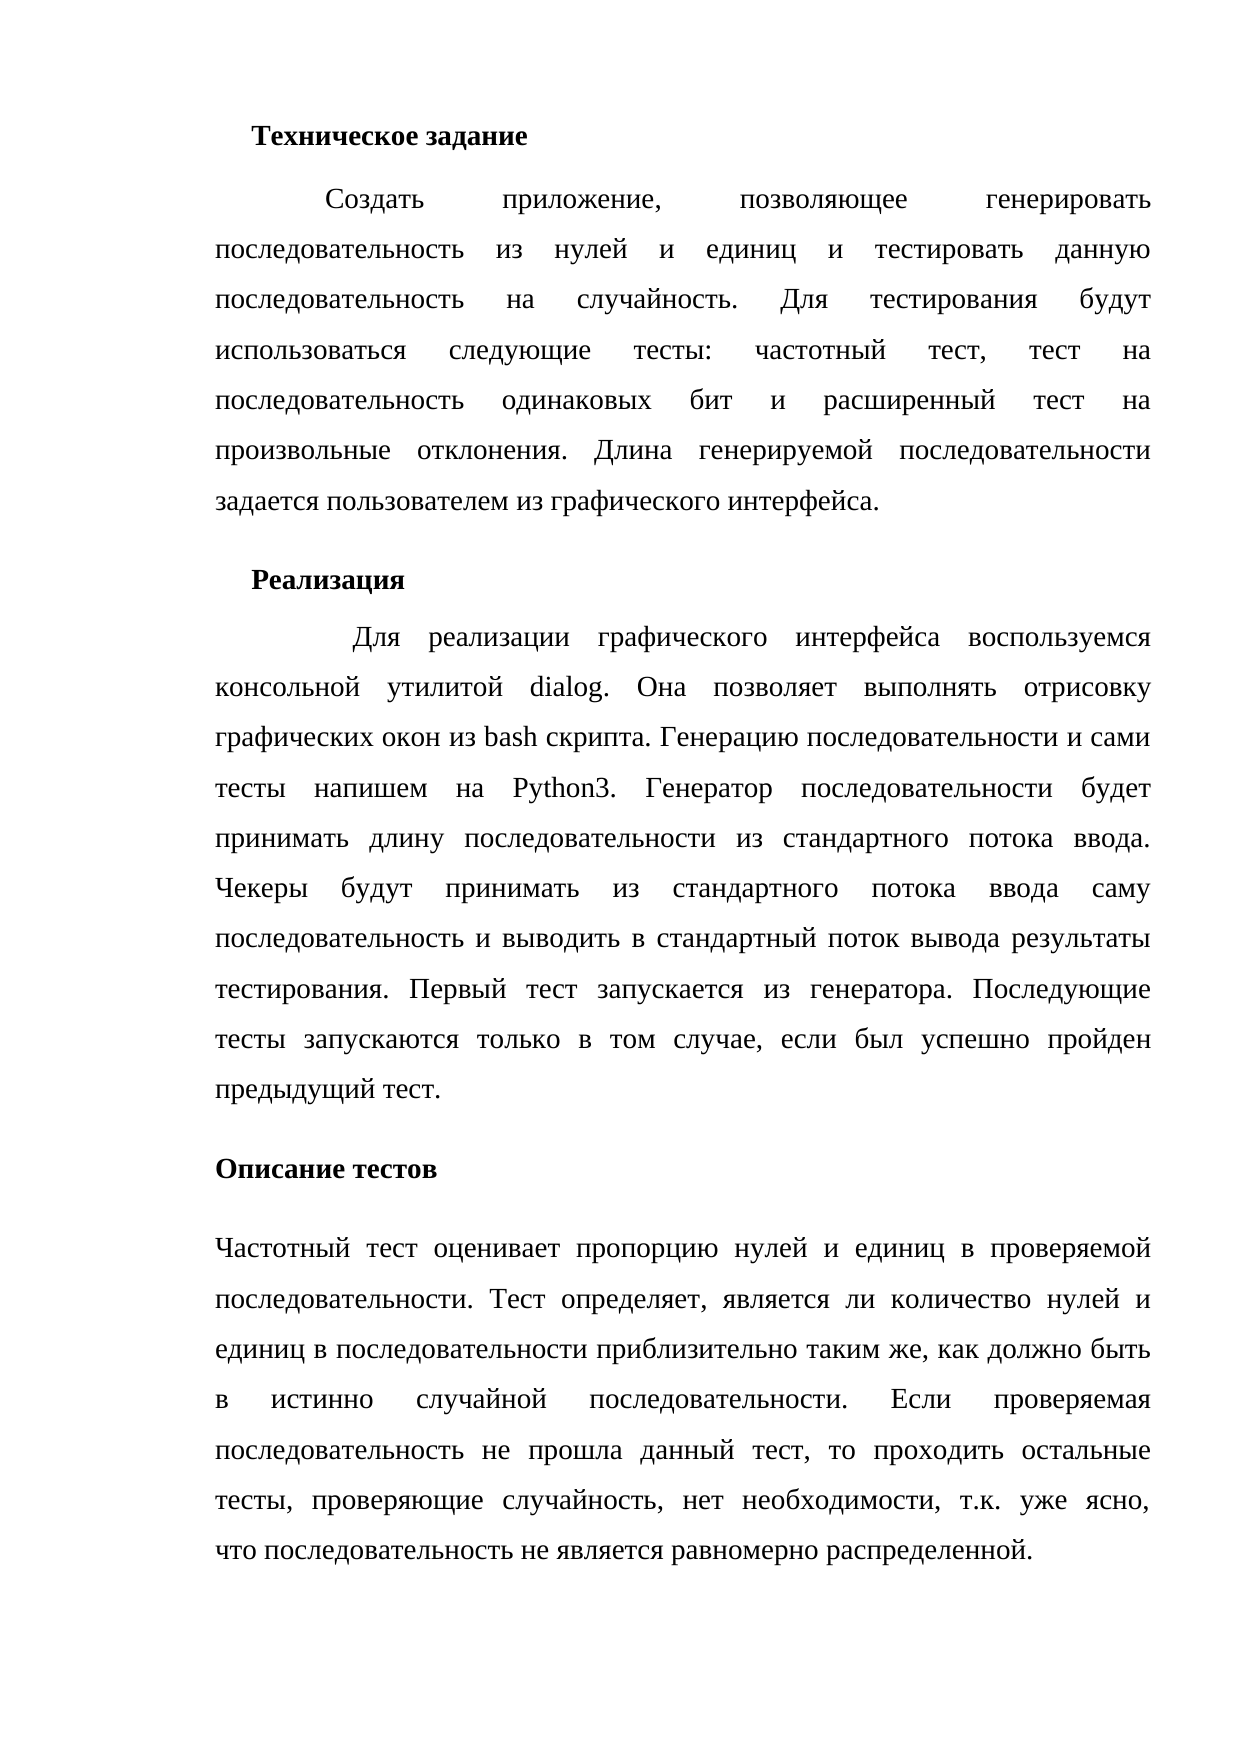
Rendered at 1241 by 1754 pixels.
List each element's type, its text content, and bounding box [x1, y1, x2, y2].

text Техническое задание [215, 118, 1152, 152]
text Частотный тест оценивает пропорцию нулей и единиц в проверяемой последовательности. Тест определяет, является ли количество нулей и единиц в последовательности приблизительно таким же, как должно быть в истинно случайной последовательности. Если проверяемая последовательность не прошла данный тест, то проходить остальные тесты, проверяющие случайность, нет необходимости, т.к. уже ясно, что последовательность не является равномерно распределенной. [215, 1231, 1152, 1566]
text Описание тестов [215, 1151, 1152, 1184]
text Создать приложение, позволяющее генерировать последовательность из нулей и единиц и тестировать данную последовательность на случайность. Для тестирования будут использоваться следующие тесты: частотный тест, тест на последовательность одинаковых бит и расширенный тест на произвольные отклонения. Длина генерируемой последовательности задается пользователем из графического интерфейса. [215, 181, 1152, 516]
list Реализация [177, 562, 1152, 596]
text Для реализации графического интерфейса воспользуемся консольной утилитой dialog. Она позволяет выполнять отрисовку графических окон из bash скрипта. Генерацию последовательности и сами тесты напишем на Python3. Генератор последовательности будет принимать длину последовательности из стандартного потока ввода. Чекеры будут принимать из стандартного потока ввода саму последовательность и выводить в стандартный поток вывода результаты тестирования. Первый тест запускается из генератора. Последующие тесты запускаются только в том случае, если был успешно пройден предыдущий тест. [215, 619, 1152, 1105]
